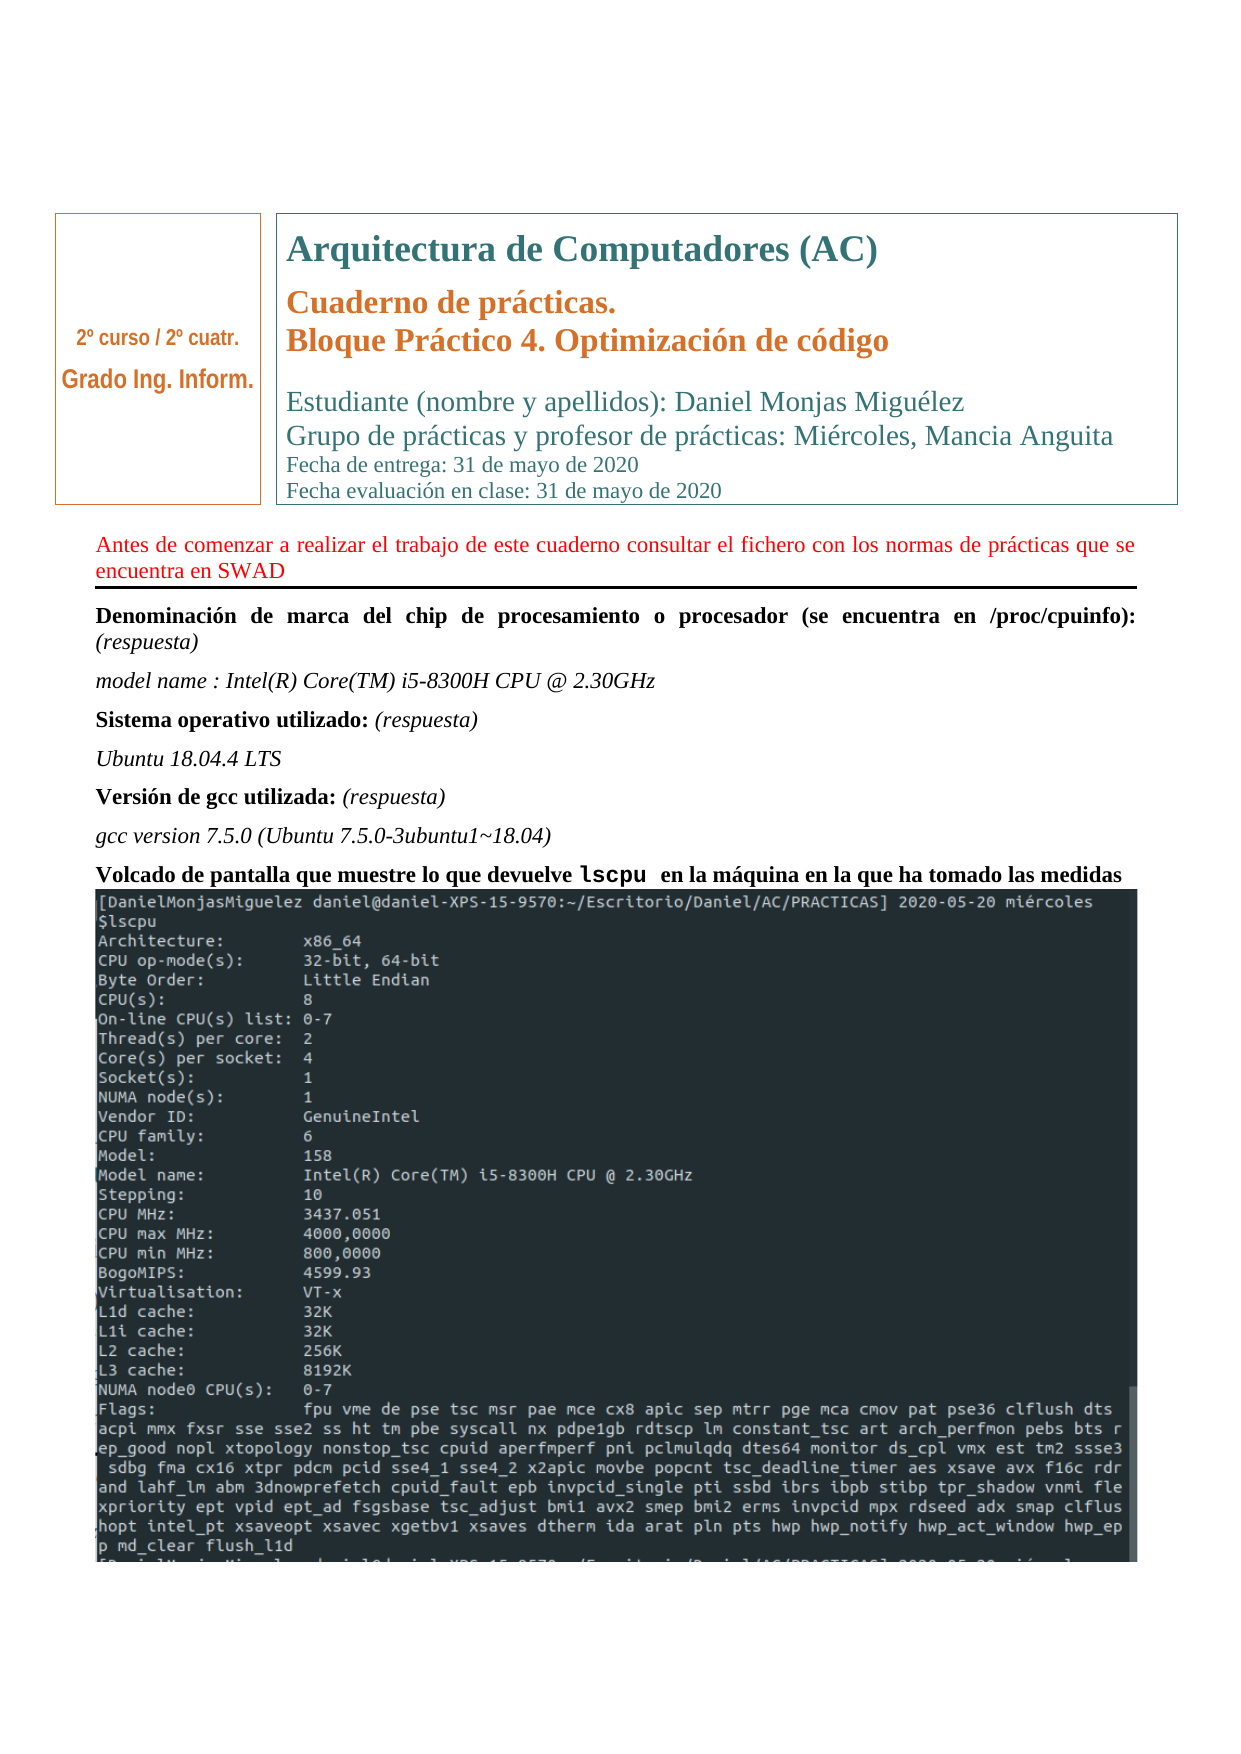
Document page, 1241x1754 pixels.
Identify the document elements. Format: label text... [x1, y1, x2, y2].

picture [95, 889, 1138, 1562]
table_header [261, 213, 276, 504]
table_header 2º curso / 2º cuatr. Grado Ing. Inform. [56, 214, 260, 504]
list Versión de gcc utilizada: (respuesta) [95, 783, 1137, 810]
table_header Arquitectura de Computadores (AC) Cuaderno de prácticas. Bloque Práctico 4. Optimización de código Estudiante (nombre y apellidos): Daniel Monjas Miguélez Grupo de prácticas y profesor de prácticas: Miércoles, Mancia Anguita Fecha de entrega: 31 de mayo de 2020 Fecha evaluación en clase: 31 de mayo de 2020 [277, 214, 1177, 504]
list Denominación de marca del chip de procesamiento o procesador (se encuentra en /proc/cpuinfo): (respuesta) [95, 602, 1137, 654]
text Antes de comenzar a realizar el trabajo de este cuaderno consultar el fichero con los normas de prácticas que se encuentra en SWAD [95, 531, 1137, 586]
list gcc version 7.5.0 (Ubuntu 7.5.0-3ubuntu1~18.04) [95, 822, 1137, 849]
list model name : Intel(R) Core(TM) i5-8300H CPU @ 2.30GHz [95, 667, 1137, 693]
list Ubuntu 18.04.4 LTS [95, 744, 1137, 771]
list Sistema operativo utilizado: (respuesta) [95, 706, 1137, 732]
list Volcado de pantalla que muestre lo que devuelve lscpu en la máquina en la que ha tomado las medidas [95, 861, 1137, 889]
